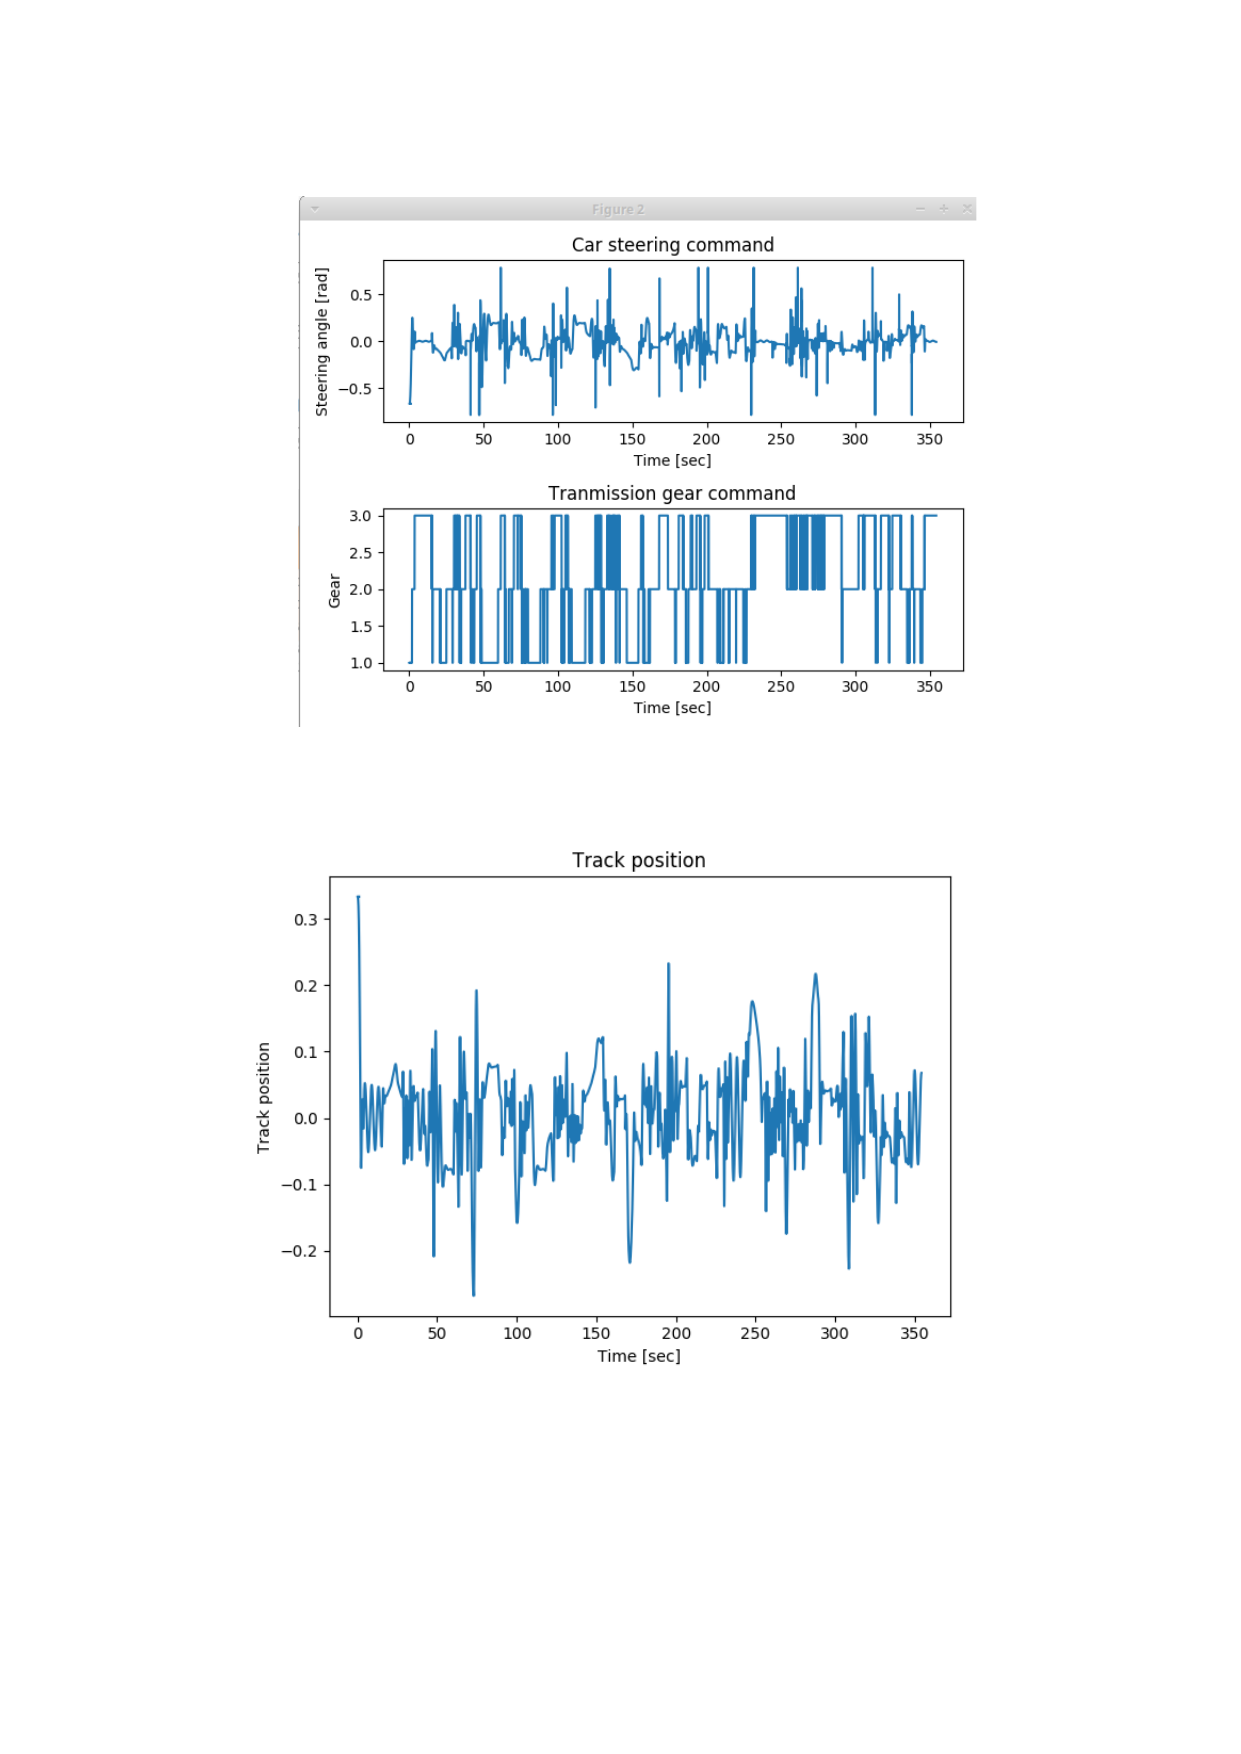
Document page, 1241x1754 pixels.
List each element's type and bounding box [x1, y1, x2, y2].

picture [245, 841, 956, 1371]
picture [298, 196, 977, 727]
